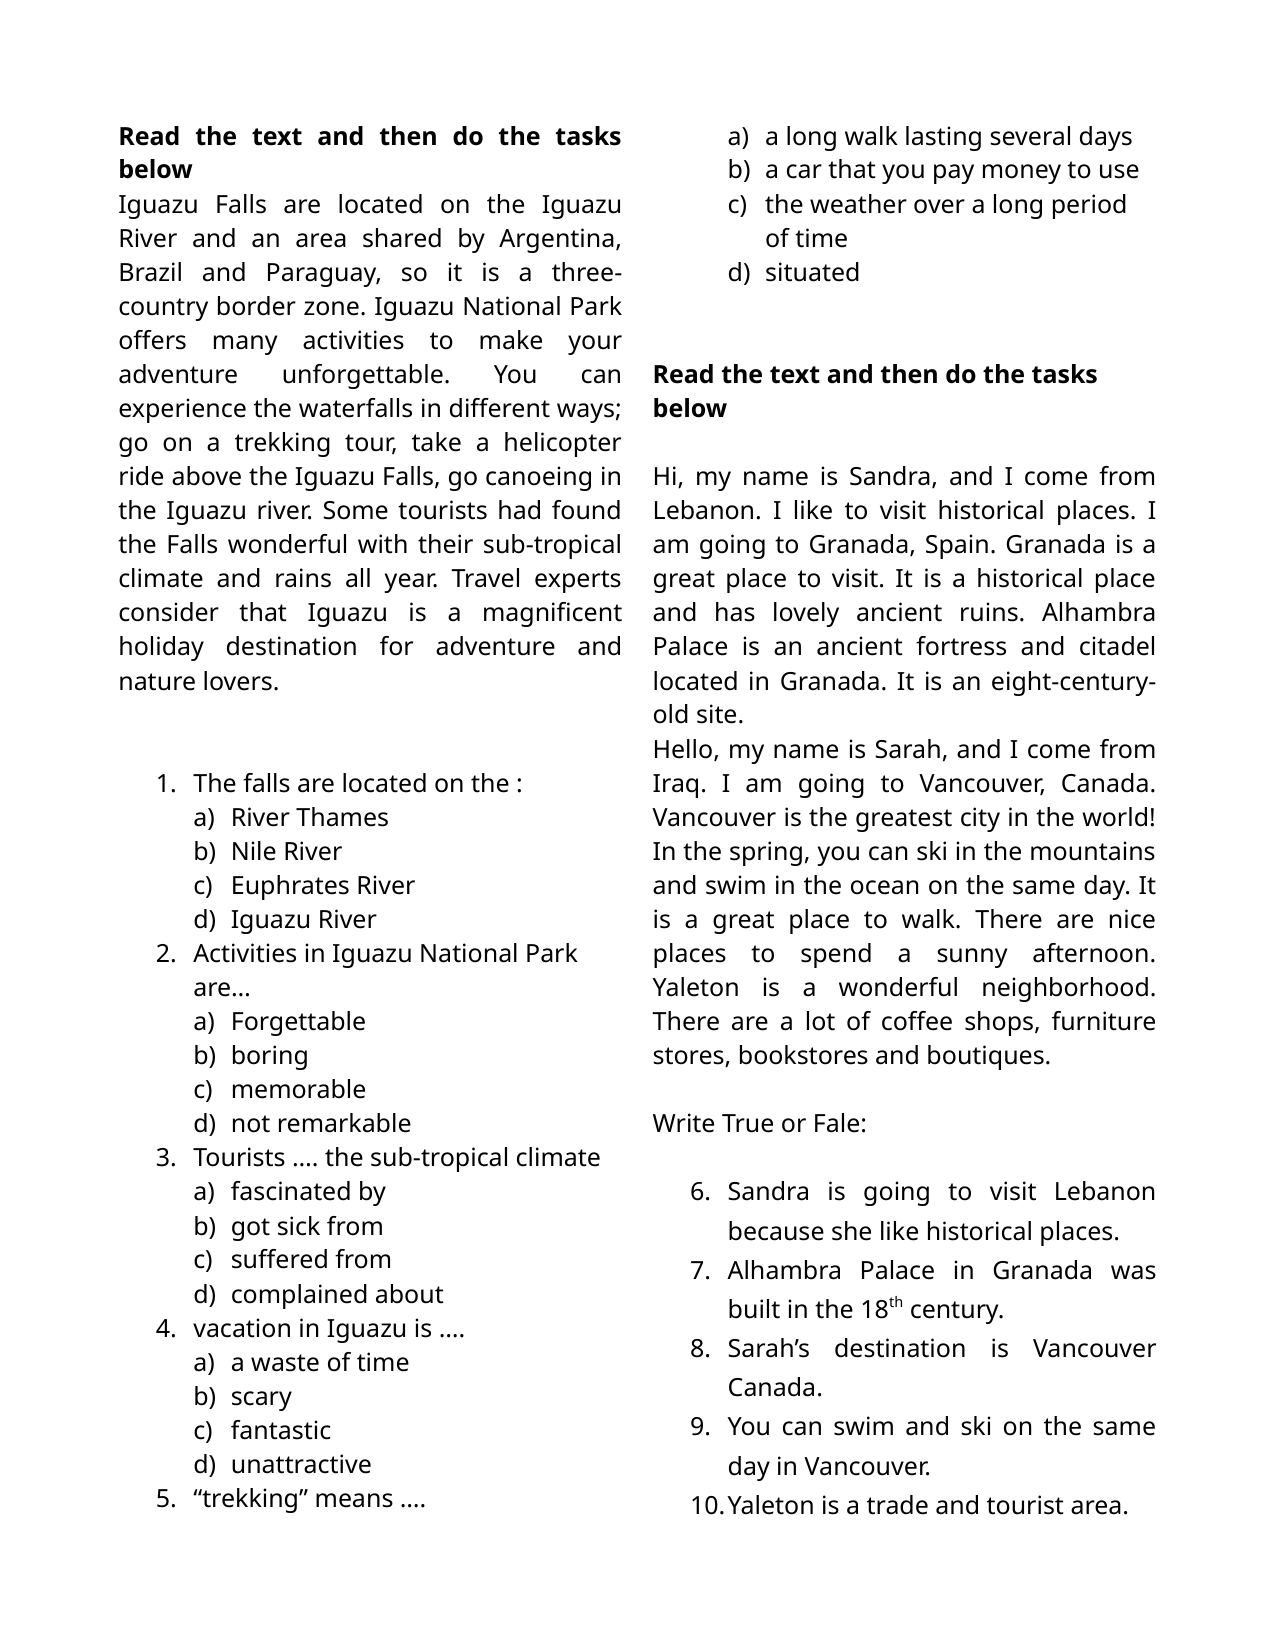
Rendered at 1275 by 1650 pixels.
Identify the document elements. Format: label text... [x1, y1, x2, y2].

text Read the text and then do the tasks below [118, 118, 622, 186]
list complained about [193, 1276, 622, 1310]
list boring [193, 1038, 622, 1072]
text Iguazu Falls are located on the Iguazu River and an area shared by Argentina, Brazil and Paraguay, so it is a three-country border zone. Iguazu National Park offers many activities to make your adventure unforgettable. You can experience the waterfalls in different ways; go on a trekking tour, take a helicopter ride above the Iguazu Falls, go canoeing in the Iguazu river. Some tourists had found the Falls wonderful with their sub-tropical climate and rains all year. Travel experts consider that Iguazu is a magnificent holiday destination for adventure and nature lovers. [118, 186, 622, 697]
text Read the text and then do the tasks below [652, 357, 1157, 425]
list Activities in Iguazu National Park are… [156, 936, 622, 1004]
list Forgettable [193, 1004, 622, 1038]
list Nile River [193, 833, 622, 867]
list got sick from [193, 1208, 622, 1242]
list Tourists …. the sub-tropical climate [156, 1140, 622, 1174]
list Euphrates River [193, 867, 622, 902]
list situated [727, 254, 1157, 288]
list Iguazu River [193, 902, 622, 936]
list Sandra is going to visit Lebanon because she like historical places. [690, 1174, 1157, 1247]
list “trekking” means …. [156, 1481, 622, 1515]
list memorable [193, 1072, 622, 1106]
list vacation in Iguazu is …. [156, 1310, 622, 1344]
list the weather over a long period of time [727, 186, 1157, 254]
text Hi, my name is Sandra, and I come from Lebanon. I like to visit historical places. I am going to Granada, Spain. Granada is a great place to visit. It is a historical place and has lovely ancient ruins. Alhambra Palace is an ancient fortress and citadel located in Granada. It is an eight-century-old site. [652, 459, 1157, 731]
list fascinated by [193, 1174, 622, 1208]
list scary [193, 1378, 622, 1412]
list suffered from [193, 1242, 622, 1276]
list River Thames [193, 799, 622, 833]
list a car that you pay money to use [727, 152, 1157, 186]
list a waste of time [193, 1344, 622, 1378]
text Write True or Fale: [652, 1106, 1157, 1140]
list unattractive [193, 1447, 622, 1481]
list Sarah’s destination is Vancouver Canada. [690, 1331, 1157, 1404]
list Yaleton is a trade and tourist area. [690, 1487, 1157, 1521]
list Alhambra Palace in Granada was built in the 18th century. [690, 1252, 1157, 1326]
list The falls are located on the : [156, 765, 622, 799]
list fantastic [193, 1412, 622, 1447]
list not remarkable [193, 1106, 622, 1140]
list You can swim and ski on the same day in Vancouver. [690, 1409, 1157, 1482]
list a long walk lasting several days [727, 118, 1157, 152]
text Hello, my name is Sarah, and I come from Iraq. I am going to Vancouver, Canada. Vancouver is the greatest city in the world! In the spring, you can ski in the mountains and swim in the ocean on the same day. It is a great place to walk. There are nice places to spend a sunny afternoon. Yaleton is a wonderful neighborhood. There are a lot of coffee shops, furniture stores, bookstores and boutiques. [652, 731, 1157, 1072]
